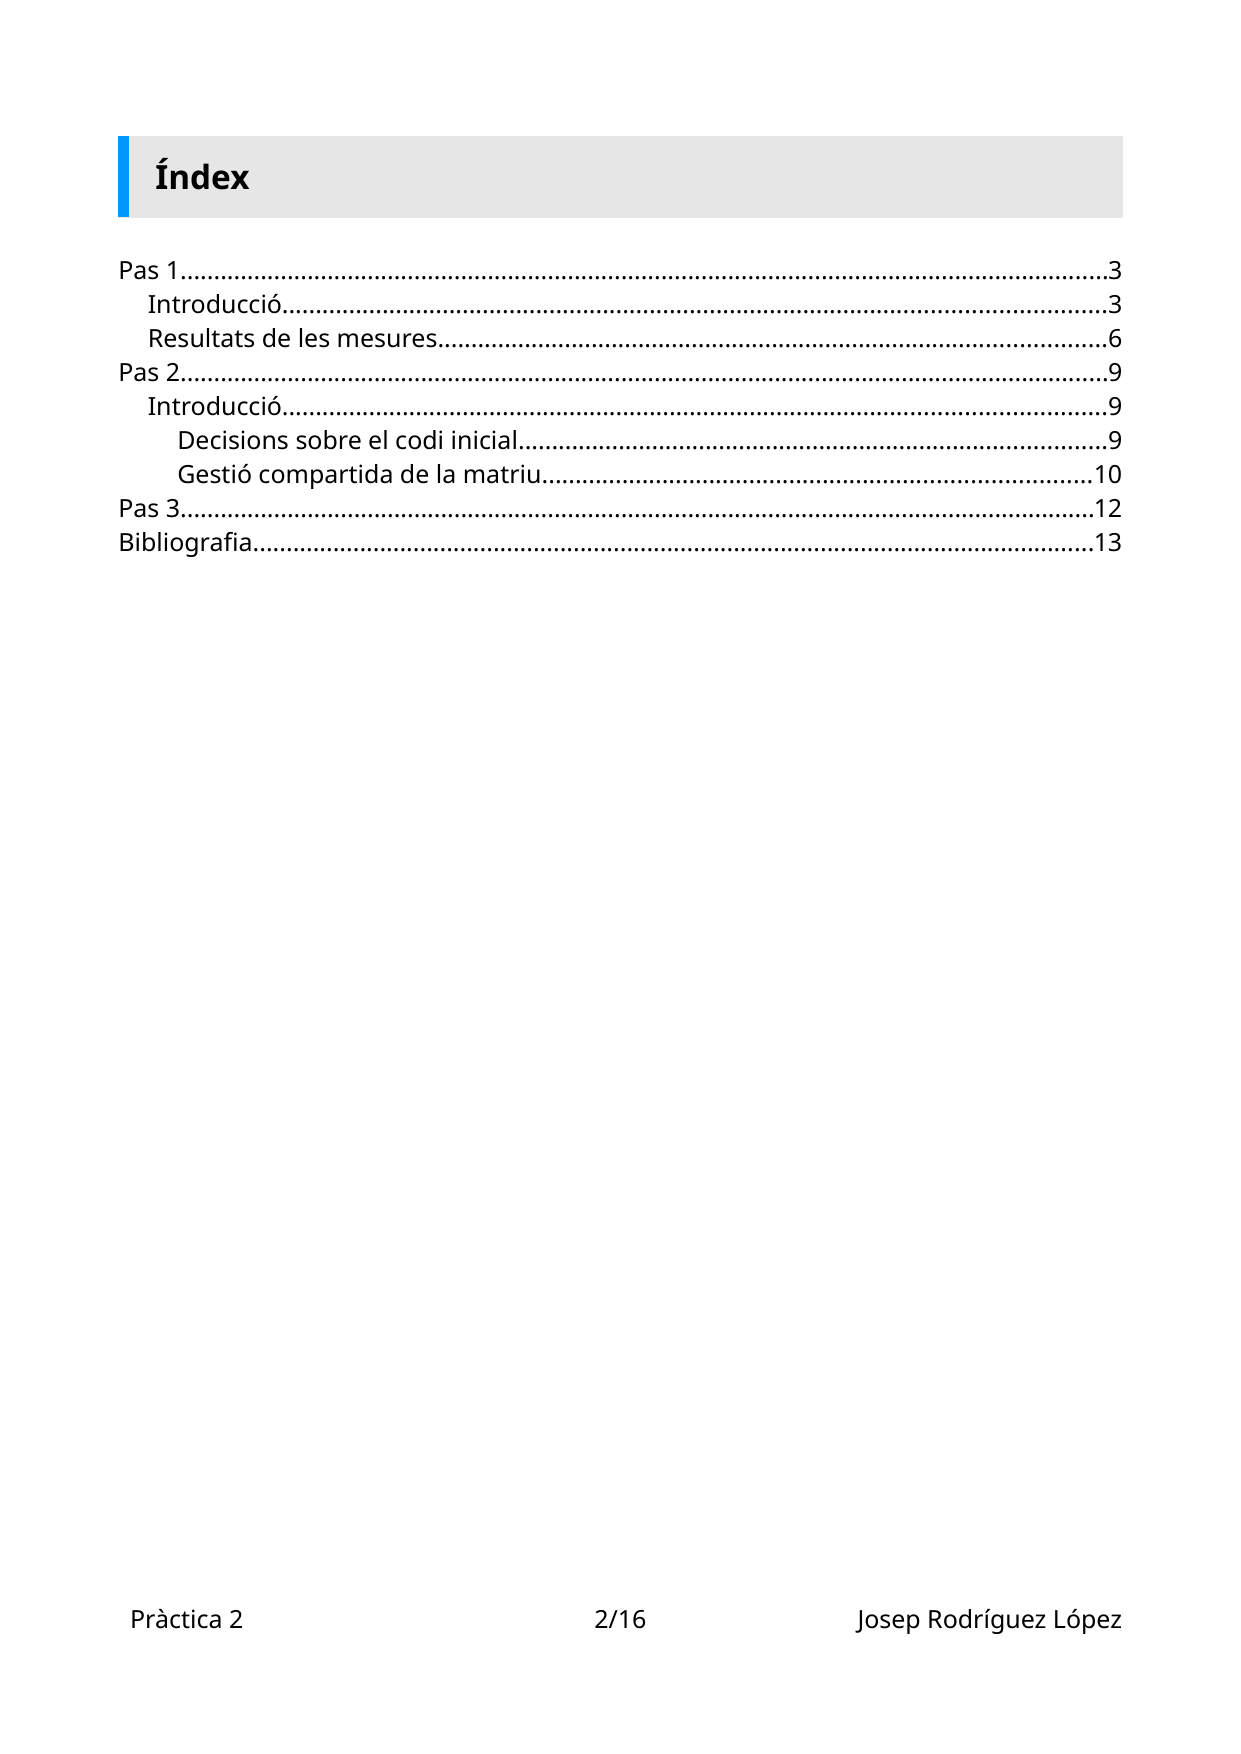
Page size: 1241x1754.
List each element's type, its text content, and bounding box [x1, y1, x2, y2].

text Introducció 3 [148, 286, 1122, 321]
text Gestió compartida de la matriu 10 [177, 457, 1122, 491]
text Pas 2 9 [118, 354, 1122, 389]
text Pas 1 3 [118, 252, 1122, 286]
text Resultats de les mesures 6 [148, 321, 1122, 354]
text Pas 3 12 [118, 491, 1122, 525]
text Bibliografia 13 [118, 525, 1122, 559]
text Decisions sobre el codi inicial 9 [177, 423, 1122, 457]
text Introducció 9 [148, 389, 1122, 423]
subtitle Índex [129, 137, 1122, 217]
